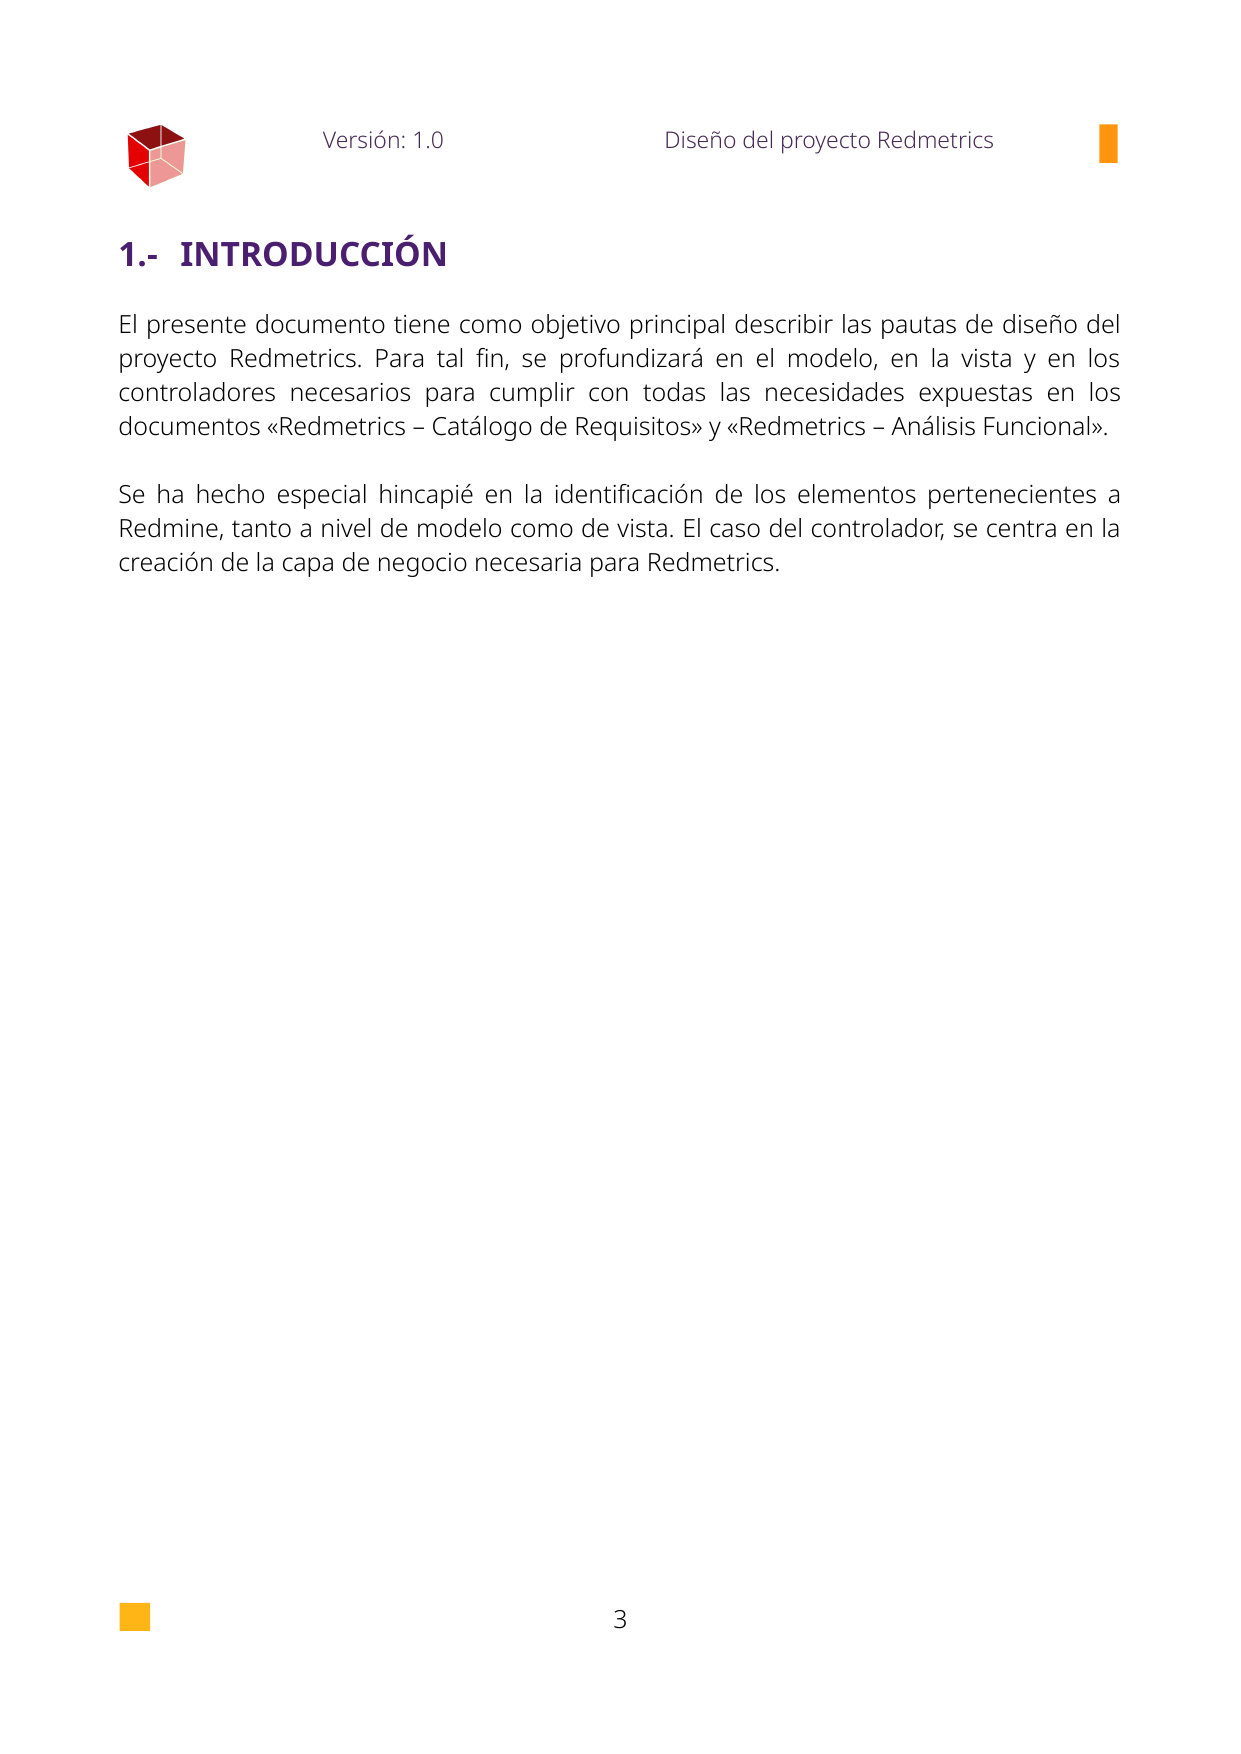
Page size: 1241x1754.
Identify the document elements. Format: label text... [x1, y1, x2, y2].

subtitle Introducción [118, 231, 1122, 276]
text Se ha hecho especial hincapié en la identificación de los elementos pertenecientes a Redmine, tanto a nivel de modelo como de vista. El caso del controlador, se centra en la creación de la capa de negocio necesaria para Redmetrics. [118, 477, 1122, 579]
text El presente documento tiene como objetivo principal describir las pautas de diseño del proyecto Redmetrics. Para tal fin, se profundizará en el modelo, en la vista y en los controladores necesarios para cumplir con todas las necesidades expuestas en los documentos «Redmetrics – Catálogo de Requisitos» y «Redmetrics – Análisis Funcional». [118, 306, 1122, 443]
picture [123, 123, 189, 189]
